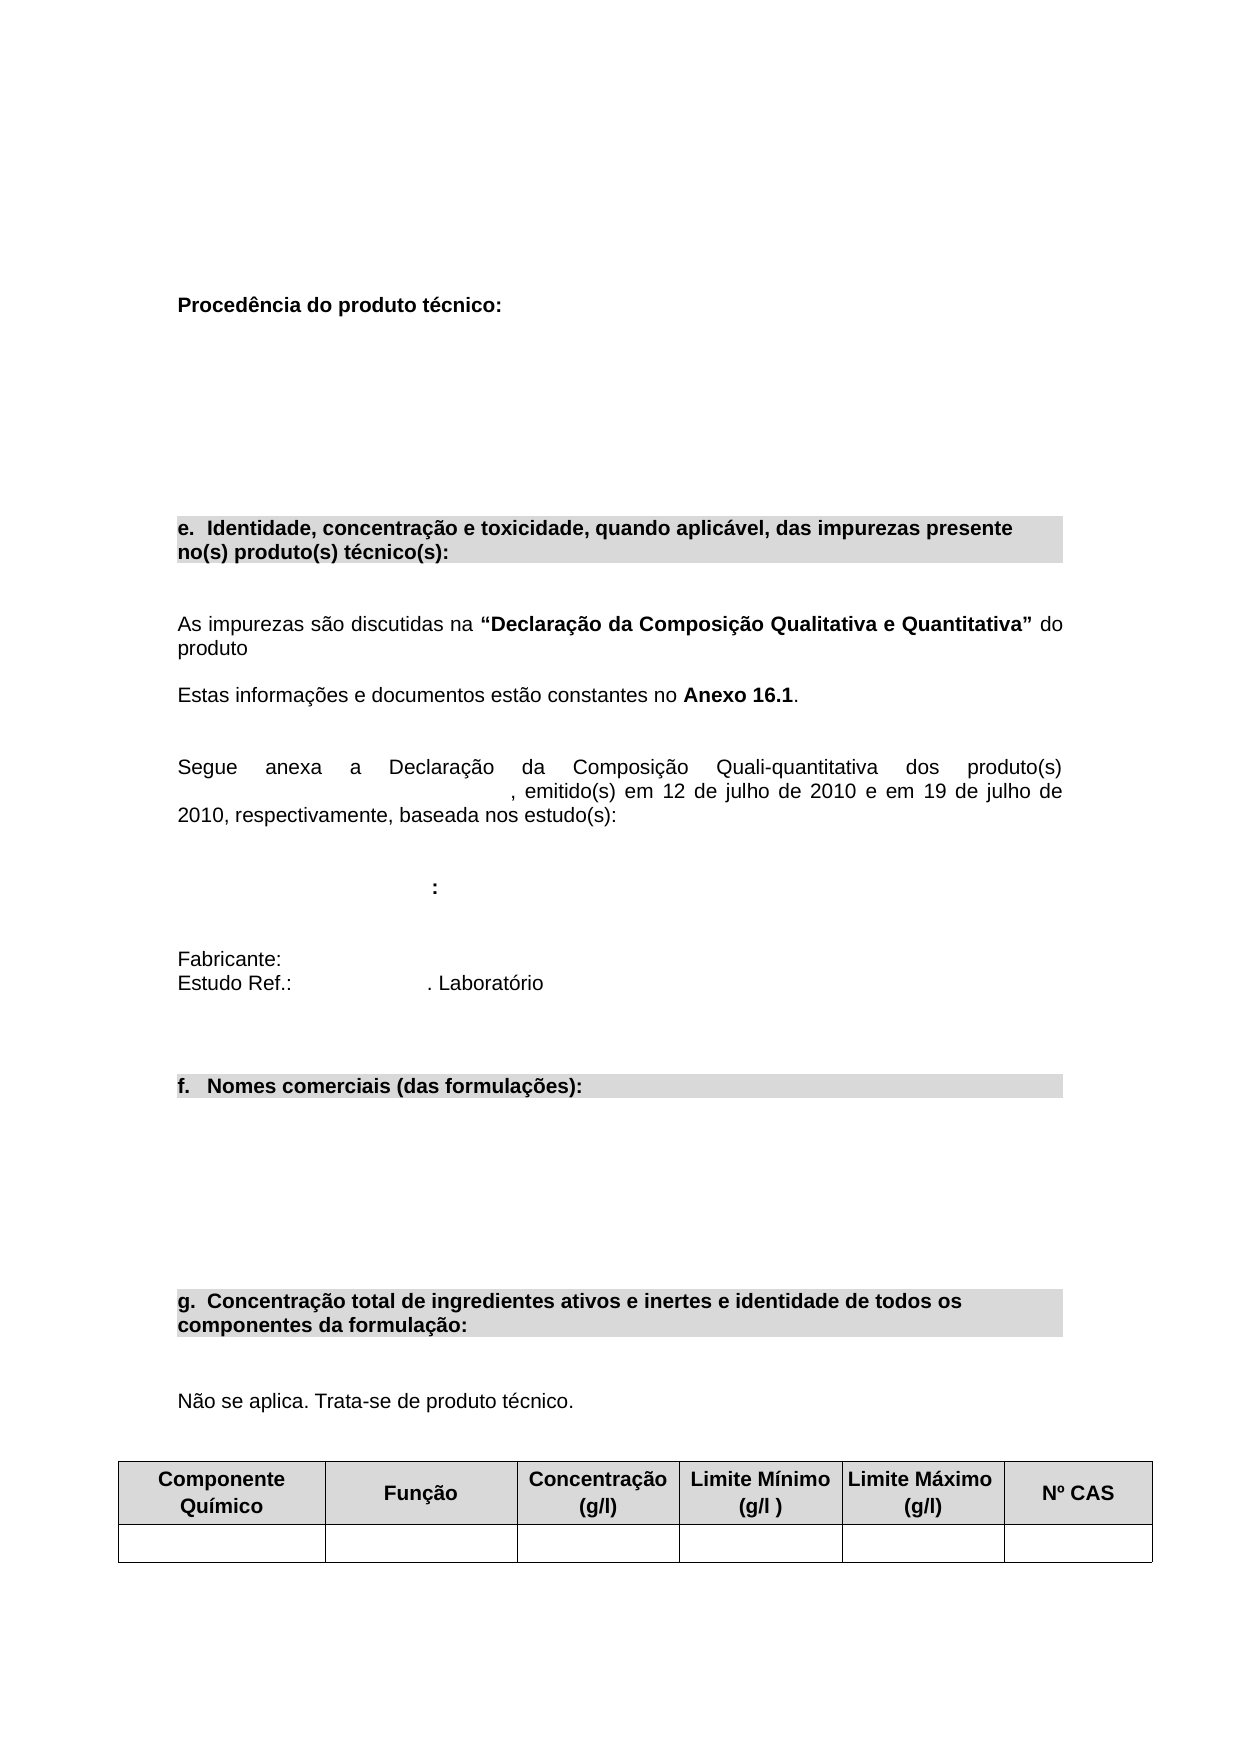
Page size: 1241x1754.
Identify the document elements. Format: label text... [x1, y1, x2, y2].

text <for each="partner in partners(o, 'manufacturer')"> [177, 392, 1063, 416]
list Nomes comerciais (das formulações): [177, 1074, 1063, 1098]
text </if> [177, 1026, 1063, 1050]
text <if test="o.type=='formulated_product'"> [177, 1193, 1063, 1217]
table_header Função [326, 1462, 517, 1524]
text Estas informações e documentos estão constantes no Anexo 16.1. [177, 683, 1063, 707]
text <if test="o.type=='technical_product'"> [177, 587, 1063, 611]
text Não se aplica. Trata-se de produto técnico. [177, 1389, 1063, 1413]
text <if test="o.type=='formulated_product'"> [177, 731, 1063, 755]
list <if test="o.type=='technical_product'"> [177, 1365, 1063, 1389]
table_header Componente Químico [119, 1462, 325, 1524]
text <for each="cqq in cqqs(o,'chemical')"> [177, 851, 1063, 875]
text <for each="cqq in cqqs(o,'chemical')"> [177, 317, 1063, 341]
list <if test="o.type=='technical_product'"> [177, 1122, 1063, 1146]
text <o.formulated_product_id.name> [177, 1217, 1063, 1241]
text <for each="study in studies(o, 'Five-Batches')"> [177, 923, 1063, 947]
table_cell [843, 1525, 1004, 1562]
text <cqq.ingredient_id.name>: [177, 875, 1063, 899]
text </if> [177, 1413, 1063, 1437]
table_cell <for each="cqq in cqqs(o,only_main_ing=False)"> [119, 1525, 325, 1562]
text Procedência do produto técnico: [177, 293, 1063, 317]
list <o.technical_product_id.name> [177, 1146, 1063, 1169]
text Estudo Ref.:<study.name>. Laboratório <study.laboratory_id.name> [177, 971, 1063, 995]
text </for> [177, 368, 1063, 392]
table_cell [518, 1525, 679, 1562]
text <format_partner_address(partner)> [402, 444, 1063, 468]
text </if> [177, 707, 1063, 731]
text </for> [177, 998, 1063, 1022]
text </for> [177, 899, 1063, 923]
table_header Limite Máximo (g/l) [843, 1462, 1004, 1524]
text <partner.name> [327, 420, 1063, 444]
text </if> [177, 1241, 1063, 1265]
text Segue anexa a Declaração da Composição Quali-quantitativa dos produto(s) <o.formulated_product_id.name>, emitido(s) em 12 de julho de 2010 e em 19 de julho de 2010, respectivamente, baseada nos estudo(s): [177, 755, 1063, 827]
text </for> [177, 468, 1063, 492]
table_cell [326, 1525, 517, 1562]
table_cell [1005, 1525, 1152, 1562]
text <if test="o.type=='formulated_product'"> [177, 1437, 1063, 1461]
text Fabricante: <study.supplier_id.name> [177, 947, 1063, 971]
table_header Concentração (g/l) [518, 1462, 679, 1524]
text </for> [177, 245, 1063, 269]
text </if> [177, 1169, 1063, 1193]
text As impurezas são discutidas na “Declaração da Composição Qualitativa e Quantitativa” do produto <o.technical_product_id.name> [177, 611, 1063, 659]
text <cqq.ingredient_id.name> [252, 344, 1063, 368]
table_cell [680, 1525, 842, 1562]
table_header Nº CAS [1005, 1462, 1152, 1524]
list Identidade, concentração e toxicidade, quando aplicável, das impurezas presente no(s) produto(s) técnico(s): [177, 516, 1063, 563]
list Concentração total de ingredientes ativos e inertes e identidade de todos os componentes da formulação: [177, 1289, 1063, 1337]
table_header Limite Mínimo (g/l ) [680, 1462, 842, 1524]
